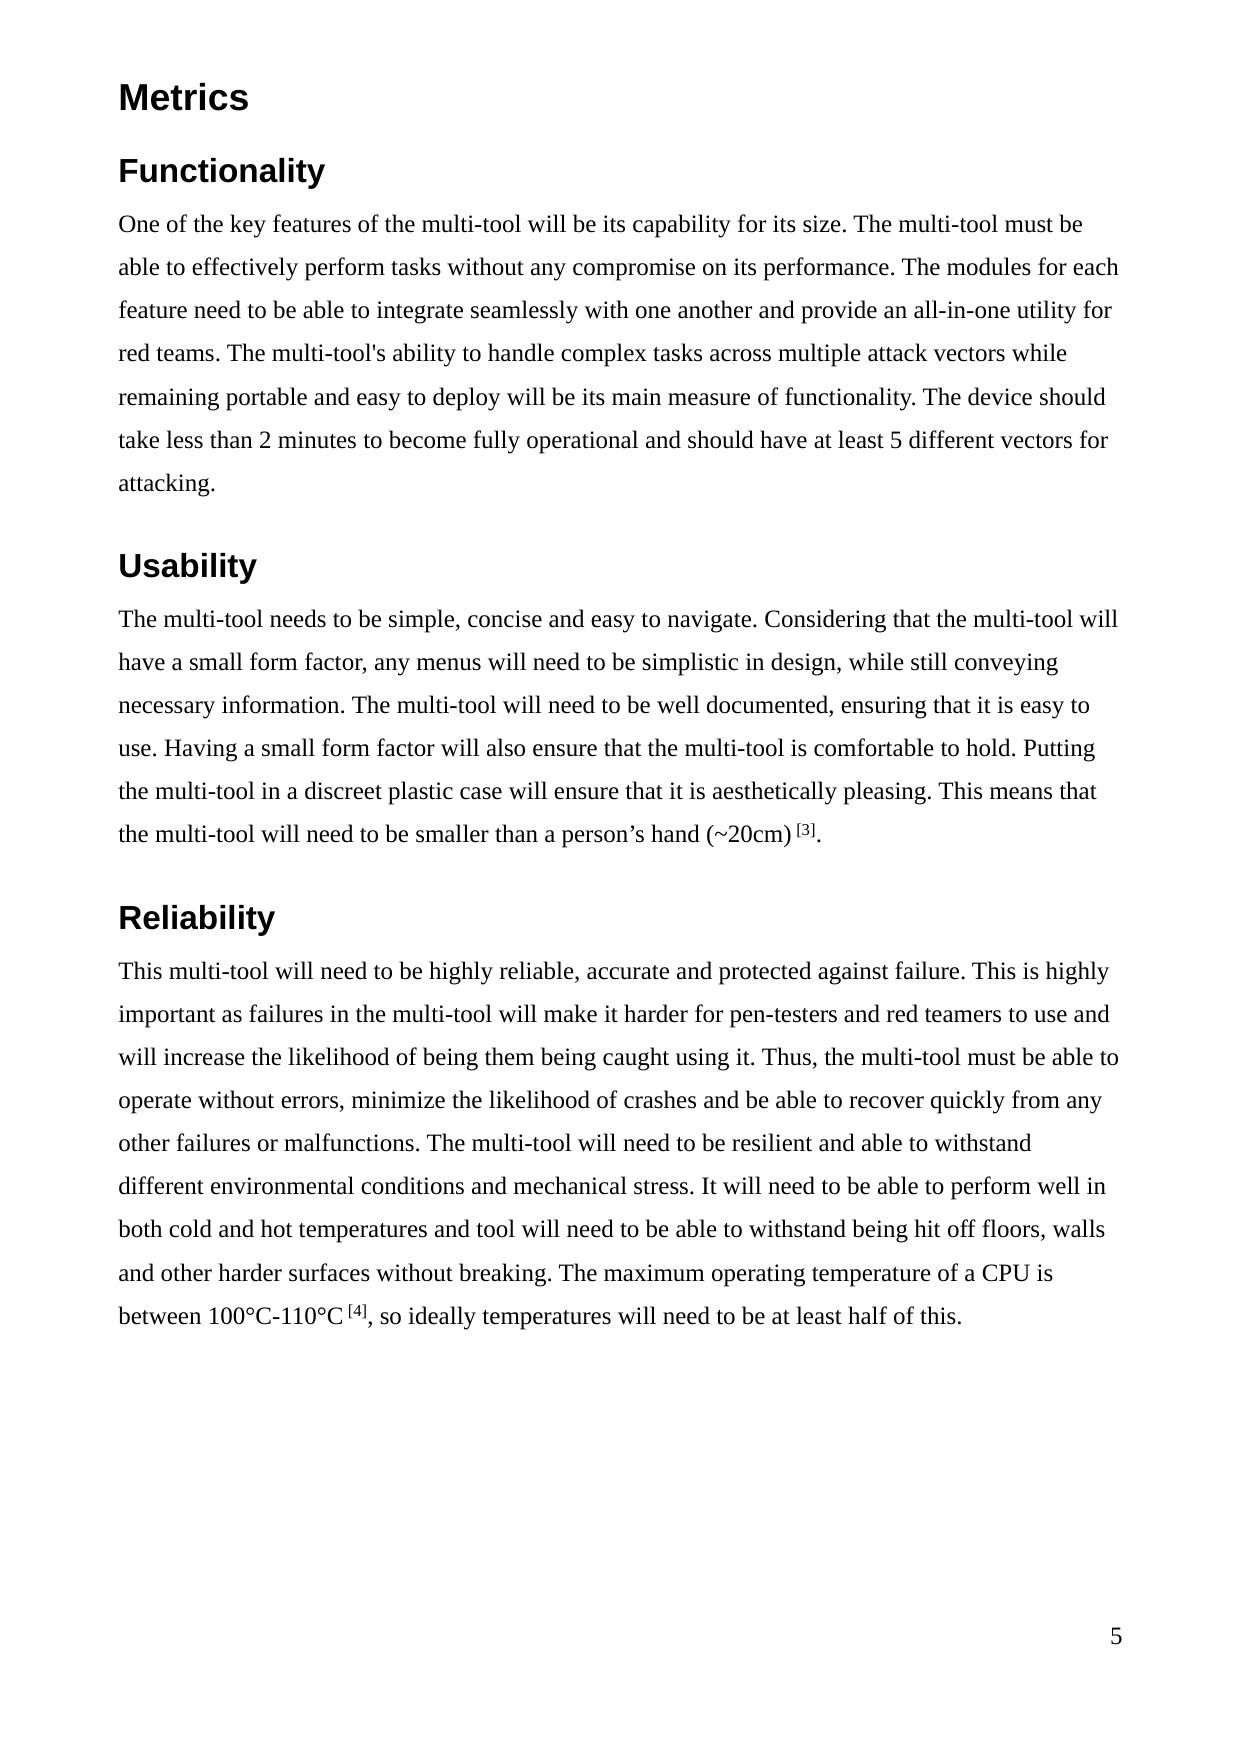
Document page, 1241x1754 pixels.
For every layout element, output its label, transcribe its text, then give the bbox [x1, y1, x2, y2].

subtitle Reliability [118, 898, 1122, 937]
text The multi-tool needs to be simple, concise and easy to navigate. Considering that the multi-tool will have a small form factor, any menus will need to be simplistic in design, while still conveying necessary information. The multi-tool will need to be well documented, ensuring that it is easy to use. Having a small form factor will also ensure that the multi-tool is comfortable to hold. Putting the multi-tool in a discreet plastic case will ensure that it is aesthetically pleasing. This means that the multi-tool will need to be smaller than a person’s hand (~20cm) [3]. [118, 604, 1122, 848]
subtitle Functionality [118, 151, 1122, 190]
subtitle Usability [118, 546, 1122, 585]
text This multi-tool will need to be highly reliable, accurate and protected against failure. This is highly important as failures in the multi-tool will make it harder for pen-testers and red teamers to use and will increase the likelihood of being them being caught using it. Thus, the multi-tool must be able to operate without errors, minimize the likelihood of crashes and be able to recover quickly from any other failures or malfunctions. The multi-tool will need to be resilient and able to withstand different environmental conditions and mechanical stress. It will need to be able to perform well in both cold and hot temperatures and tool will need to be able to withstand being hit off floors, walls and other harder surfaces without breaking. The maximum operating temperature of a CPU is between 100°C-110°C [4], so ideally temperatures will need to be at least half of this. [118, 956, 1122, 1329]
text One of the key features of the multi-tool will be its capability for its size. The multi-tool must be able to effectively perform tasks without any compromise on its performance. The modules for each feature need to be able to integrate seamlessly with one another and provide an all-in-one utility for red teams. The multi-tool's ability to handle complex tasks across multiple attack vectors while remaining portable and easy to deploy will be its main measure of functionality. The device should take less than 2 minutes to become fully operational and should have at least 5 different vectors for attacking. [118, 209, 1122, 497]
subtitle Metrics [118, 75, 1122, 118]
